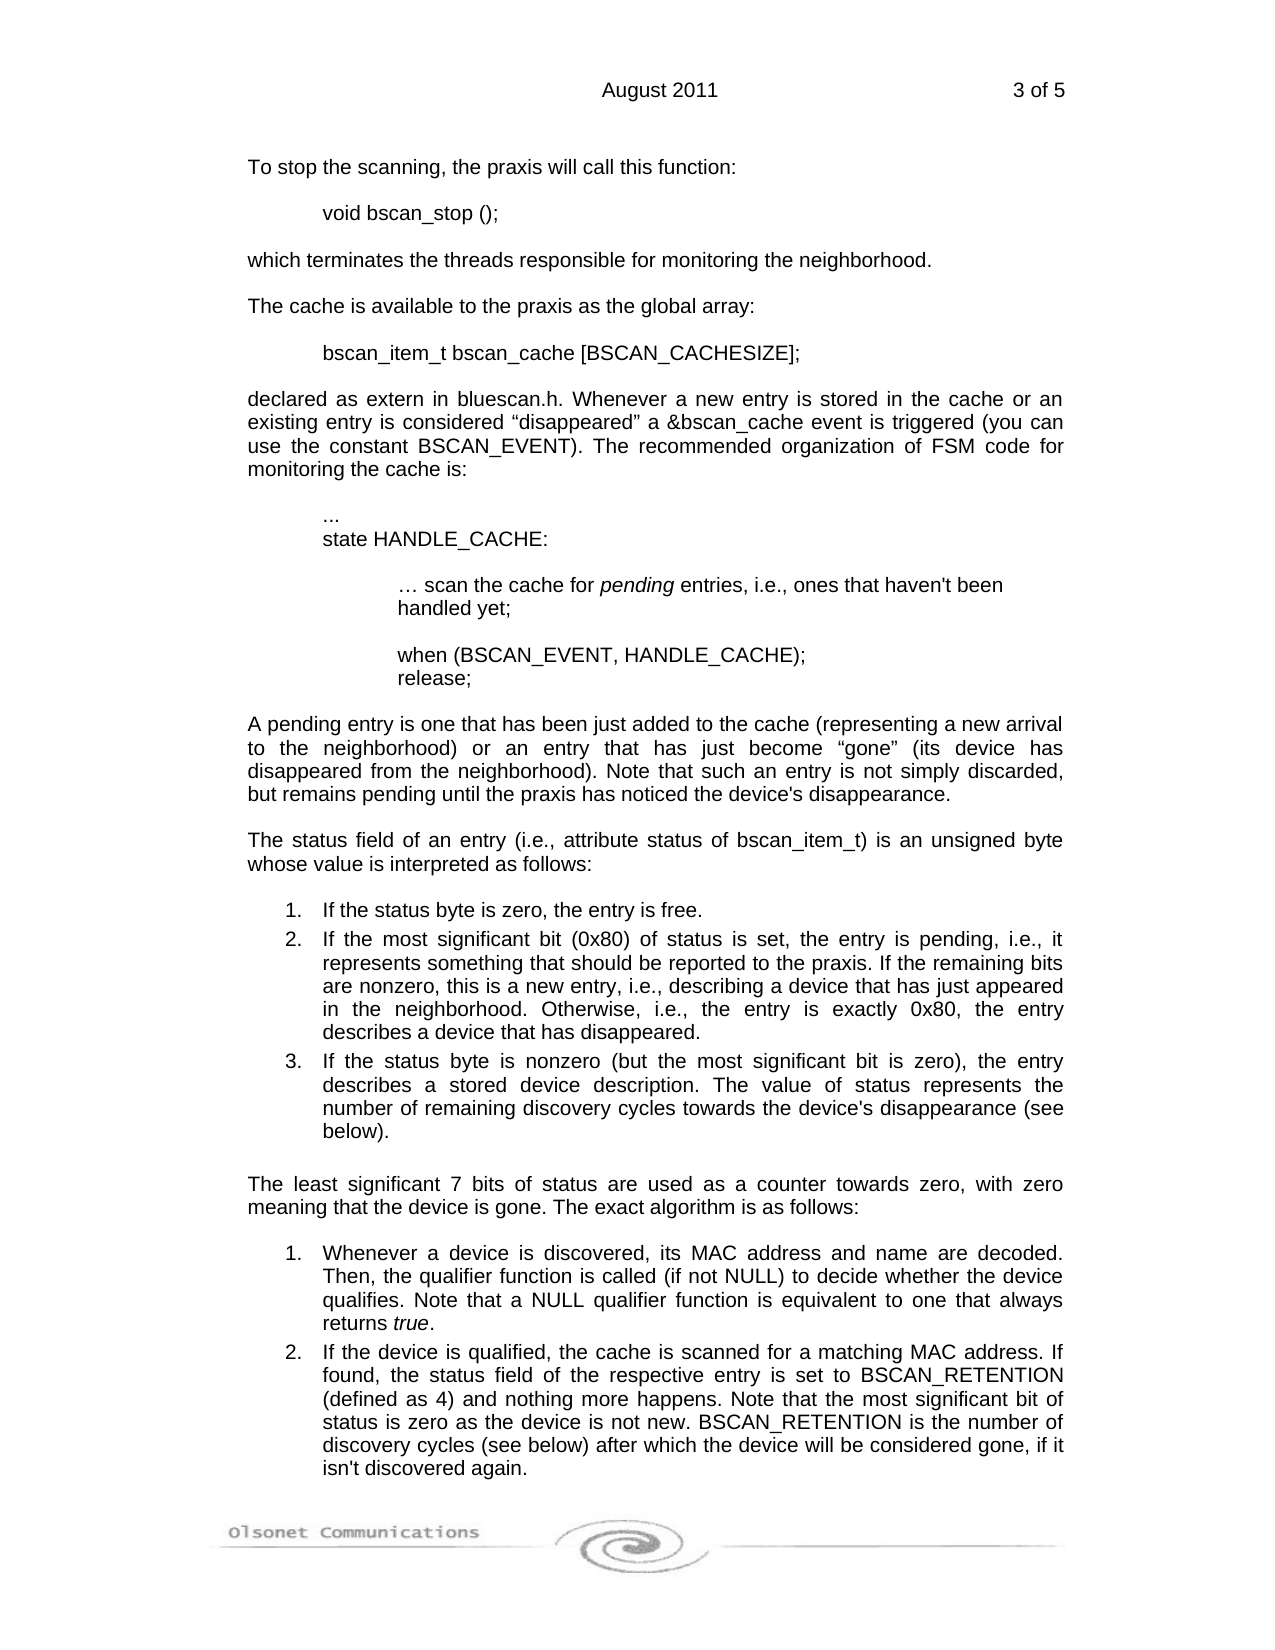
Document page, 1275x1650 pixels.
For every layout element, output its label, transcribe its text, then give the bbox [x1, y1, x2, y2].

list If the device is qualified, the cache is scanned for a matching MAC address. If found, the status field of the respective entry is set to BSCAN_RETENTION (defined as 4) and nothing more happens. Note that the most significant bit of status is zero as the device is not new. BSCAN_RETENTION is the number of discovery cycles (see below) after which the device will be considered gone, if it isn't discovered again. [285, 1341, 1065, 1480]
text handled yet; [247, 597, 1065, 620]
list If the most significant bit (0x80) of status is set, the entry is pending, i.e., it represents something that should be reported to the praxis. If the remaining bits are nonzero, this is a new entry, i.e., describing a device that has just appeared in the neighborhood. Otherwise, i.e., the entry is exactly 0x80, the entry describes a device that has disappeared. [285, 928, 1065, 1044]
list If the status byte is zero, the entry is free. [285, 899, 1065, 922]
text The least significant 7 bits of status are used as a counter towards zero, with zero meaning that the device is gone. The exact algorithm is as follows: [247, 1172, 1065, 1218]
text The status field of an entry (i.e., attribute status of bscan_item_t) is an unsigned byte whose value is interpreted as follows: [247, 829, 1065, 876]
text which terminates the threads responsible for monitoring the neighborhood. [247, 248, 1065, 272]
text state HANDLE_CACHE: [247, 527, 1065, 550]
text … scan the cache for pending entries, i.e., ones that haven't been [247, 573, 1065, 597]
text declared as extern in bluescan.h. Whenever a new entry is stored in the cache or an existing entry is considered “disappeared” a &bscan_cache event is triggered (you can use the constant BSCAN_EVENT). The recommended organization of FSM code for monitoring the cache is: [247, 388, 1065, 481]
text A pending entry is one that has been just added to the cache (representing a new arrival to the neighborhood) or an entry that has just become “gone” (its device has disappeared from the neighborhood). Note that such an entry is not simply discarded, but remains pending until the praxis has noticed the device's disappearance. [247, 713, 1065, 806]
list If the status byte is nonzero (but the most significant bit is zero), the entry describes a stored device description. The value of status represents the number of remaining discovery cycles towards the device's disappearance (see below). [285, 1050, 1065, 1143]
text ... [247, 504, 1065, 527]
text To stop the scanning, the praxis will call this function: [247, 155, 1065, 179]
text bscan_item_t bscan_cache [BSCAN_CACHESIZE]; [247, 341, 1065, 364]
picture [210, 1504, 1065, 1596]
text release; [247, 666, 1065, 690]
text when (BSCAN_EVENT, HANDLE_CACHE); [247, 643, 1065, 666]
text void bscan_stop (); [247, 202, 1065, 225]
list Whenever a device is discovered, its MAC address and name are decoded. Then, the qualifier function is called (if not NULL) to decide whether the device qualifies. Note that a NULL qualifier function is equivalent to one that always returns true. [285, 1242, 1065, 1335]
text The cache is available to the praxis as the global array: [247, 295, 1065, 318]
